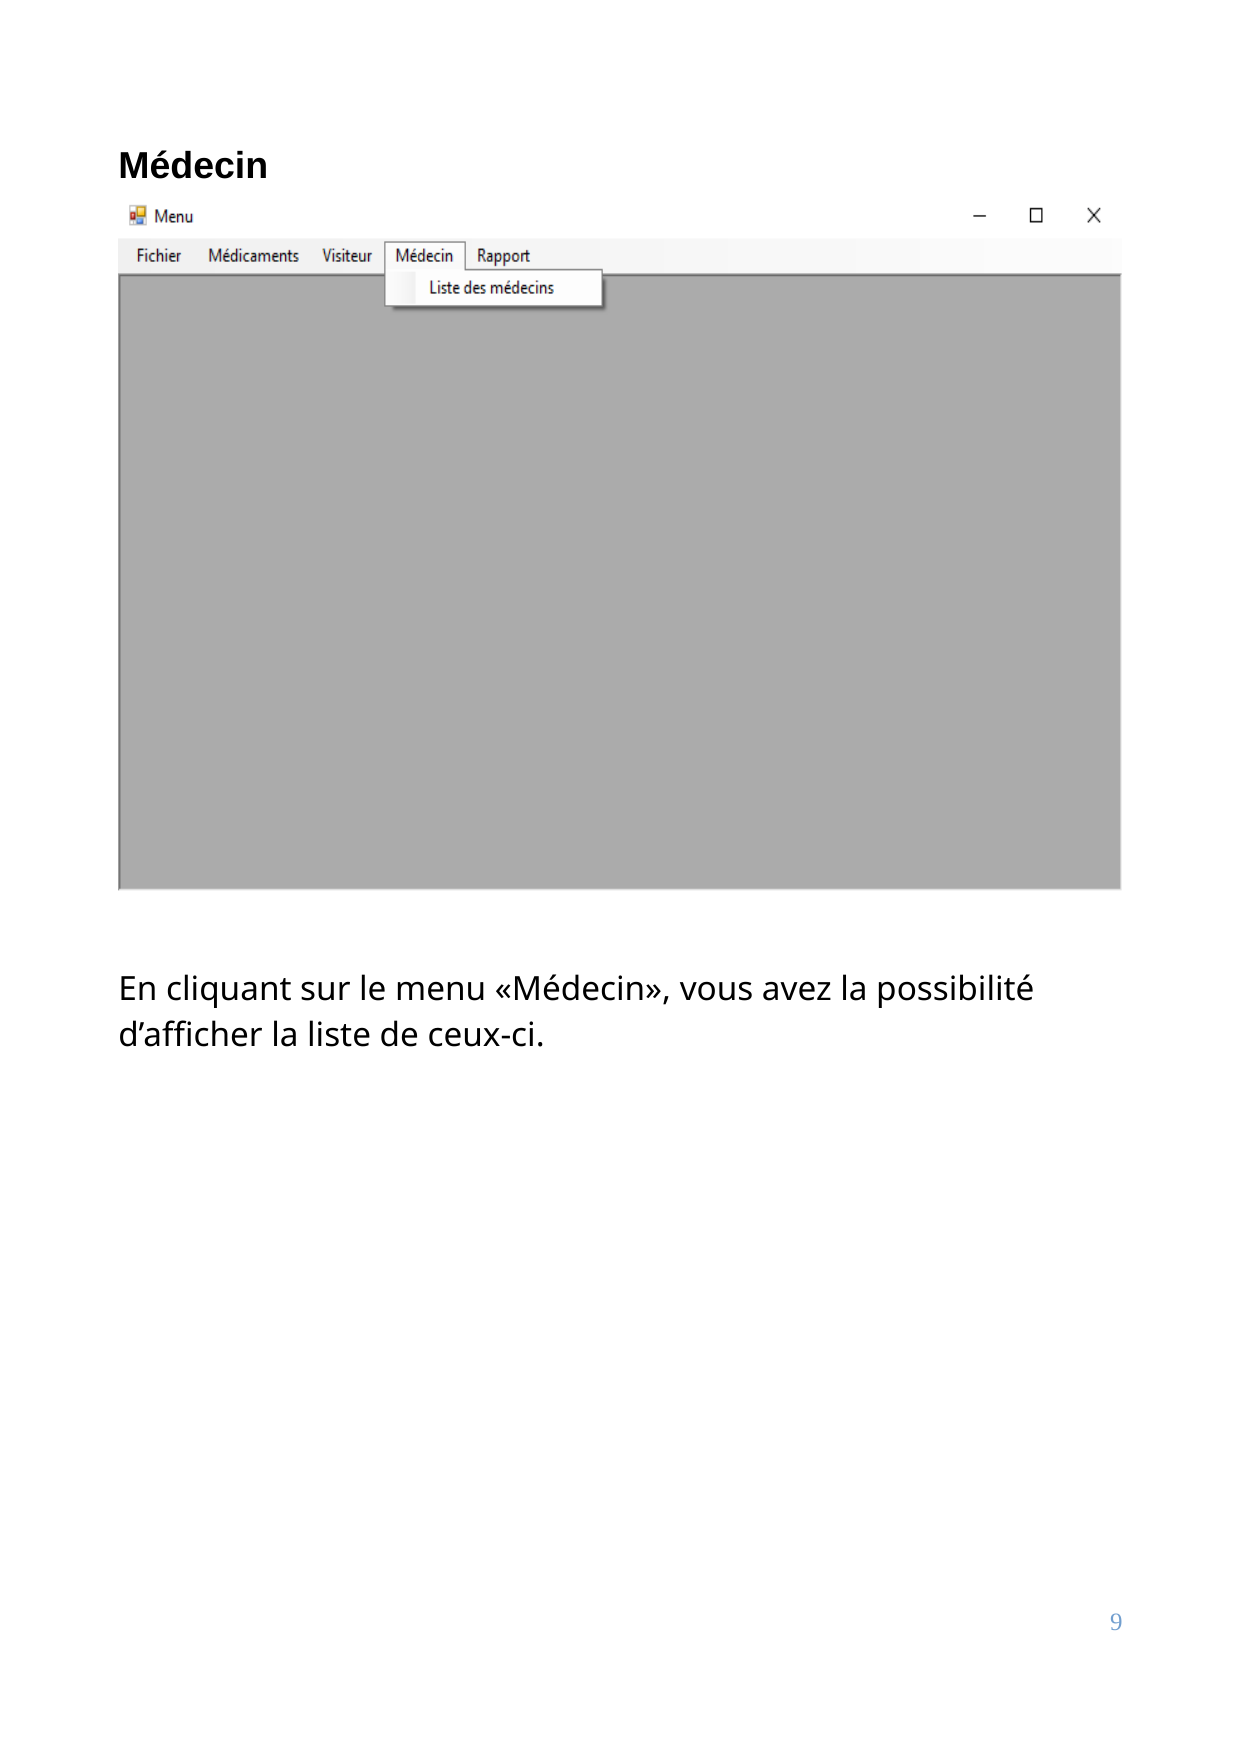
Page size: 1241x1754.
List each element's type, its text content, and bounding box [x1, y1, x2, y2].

text En cliquant sur le menu «Médecin», vous avez la possibilité d’afficher la liste de ceux-ci. [118, 965, 1122, 1056]
subtitle Médecin [118, 143, 1122, 186]
picture [118, 198, 1123, 892]
